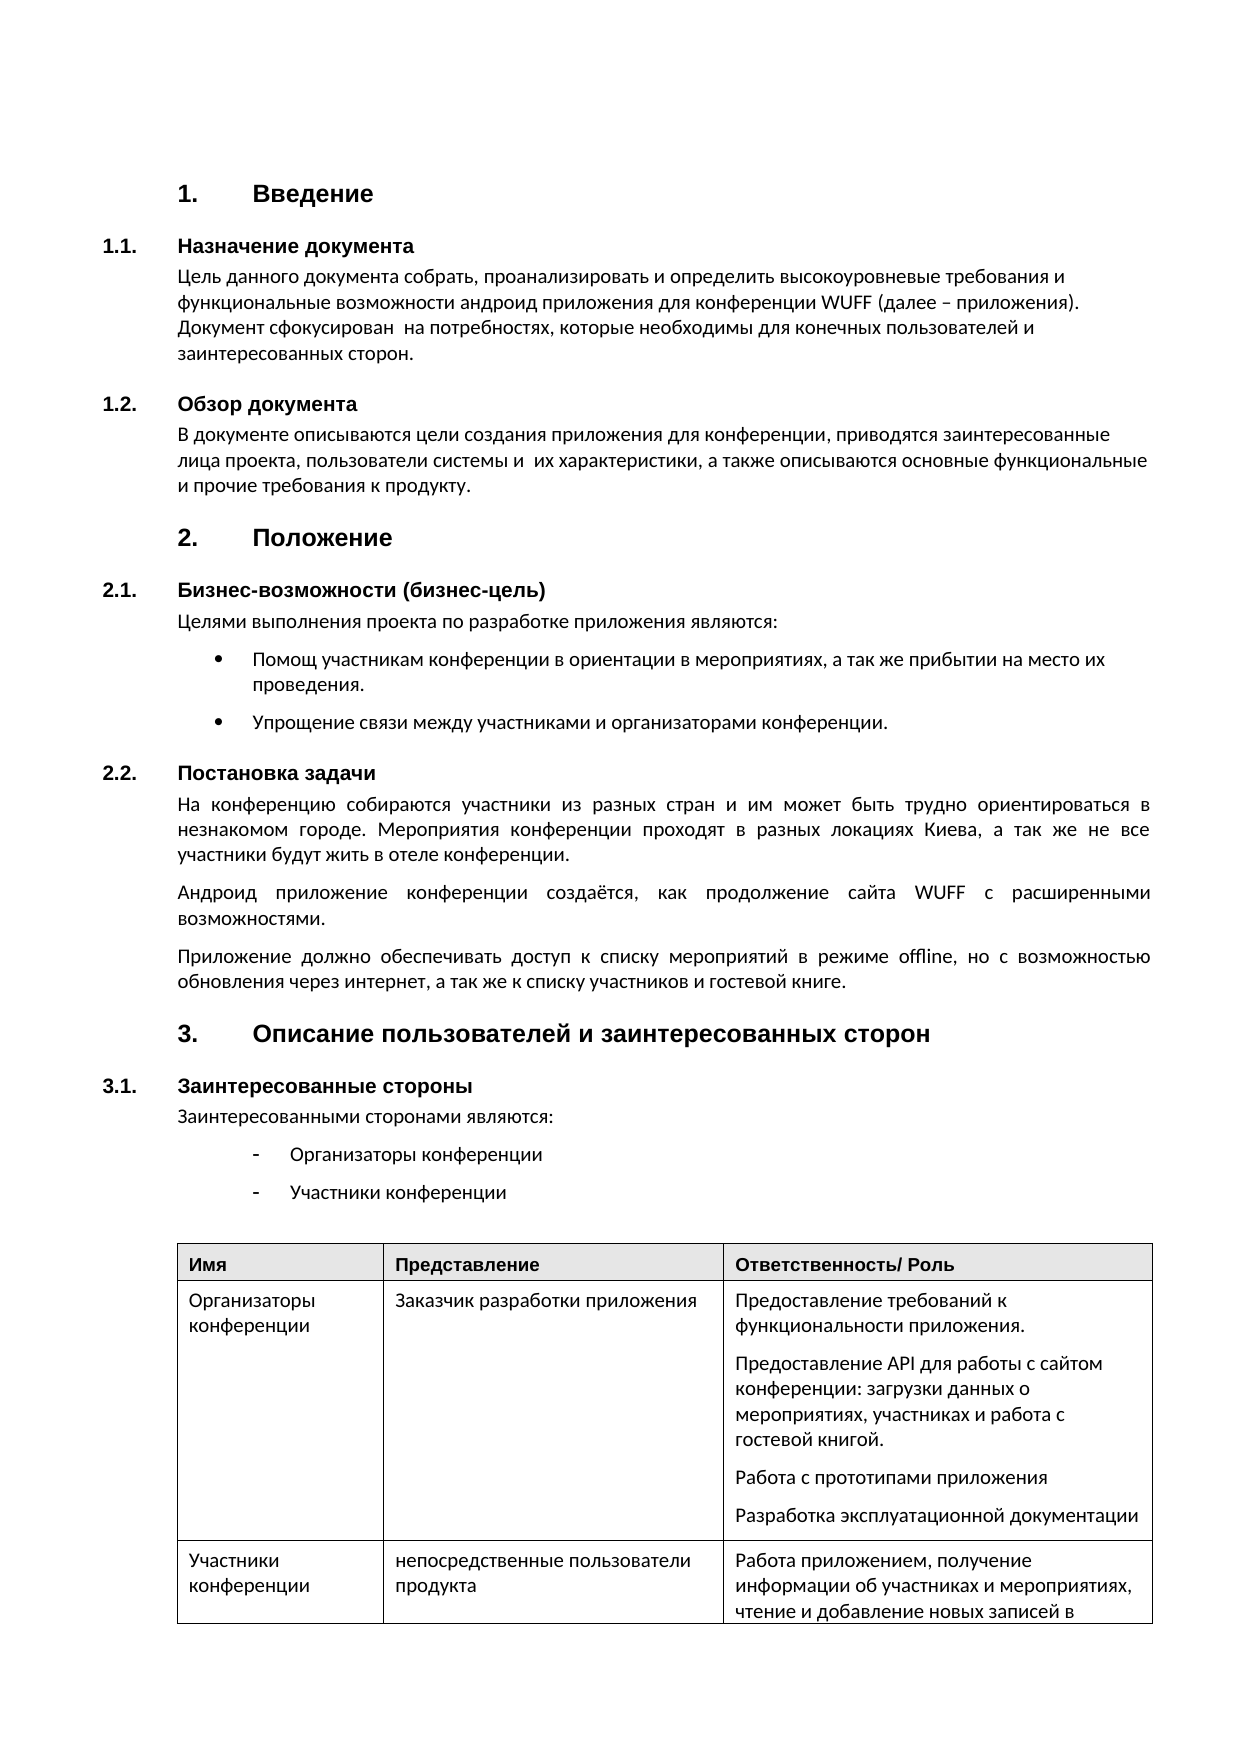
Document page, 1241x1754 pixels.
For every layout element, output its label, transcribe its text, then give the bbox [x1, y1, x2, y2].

table_cell непосредственные пользователи продукта [384, 1541, 723, 1623]
table_cell Заказчик разработки приложения [384, 1281, 723, 1540]
list Помощ участникам конференции в ориентации в мероприятиях, а так же прибытии на место их проведения. [215, 646, 1152, 697]
subtitle Заинтересованные стороны [102, 1072, 1152, 1097]
text На конференцию собираются участники из разных стран и им может быть трудно ориентироваться в незнакомом городе. Мероприятия конференции проходят в разных локациях Киева, а так же не все участники будут жить в отеле конференции. [177, 791, 1152, 867]
list Упрощение связи между участниками и организаторами конференции. [215, 709, 1152, 734]
table_header Ответственность/ Роль [724, 1244, 1152, 1280]
list Организаторы конференции [252, 1142, 1152, 1167]
list Участники конференции [252, 1179, 1152, 1205]
text Андроид приложение конференции создаётся, как продолжение сайта WUFF с расширенными возможностями. [177, 879, 1152, 930]
subtitle Положение [177, 523, 1152, 552]
table_cell Участники конференции [178, 1541, 383, 1623]
text Приложение должно обеспечивать доступ к списку мероприятий в режиме offline, но с возможностью обновления через интернет, а так же к списку участников и гостевой книге. [177, 943, 1152, 994]
subtitle Постановка задачи [102, 759, 1152, 784]
text В документе описываются цели создания приложения для конференции, приводятся заинтересованные лица проекта, пользователи системы и их характеристики, а также описываются основные функциональные и прочие требования к продукту. [177, 422, 1152, 498]
table_cell Работа приложением, получение информации об участниках и мероприятиях, чтение и добавление новых записей в [724, 1541, 1152, 1623]
text Целями выполнения проекта по разработке приложения являются: [177, 608, 1152, 633]
table_header Имя [178, 1244, 383, 1280]
table_cell Организаторы конференции [178, 1281, 383, 1540]
text Цель данного документа собрать, проанализировать и определить высокоуровневые требования и функциональные возможности андроид приложения для конференции WUFF (далее – приложения). Документ сфокусирован на потребностях, которые необходимы для конечных пользователей и заинтересованных сторон. [177, 264, 1152, 365]
subtitle Описание пользователей и заинтересованных сторон [177, 1019, 1152, 1047]
table_cell Предоставление требований к функциональности приложения. Предоставление API для работы с сайтом конференции: загрузки данных о мероприятиях, участниках и работа с гостевой книгой. Работа с прототипами приложения Разработка эксплуатационной документации [724, 1281, 1152, 1540]
subtitle Введение [177, 179, 1152, 207]
subtitle Бизнес-возможности (бизнес-цель) [102, 577, 1152, 602]
text Заинтересованными сторонами являются: [177, 1104, 1152, 1129]
subtitle Обзор документа [102, 390, 1152, 415]
table_header Представление [384, 1244, 723, 1280]
subtitle Назначение документа [102, 232, 1152, 257]
